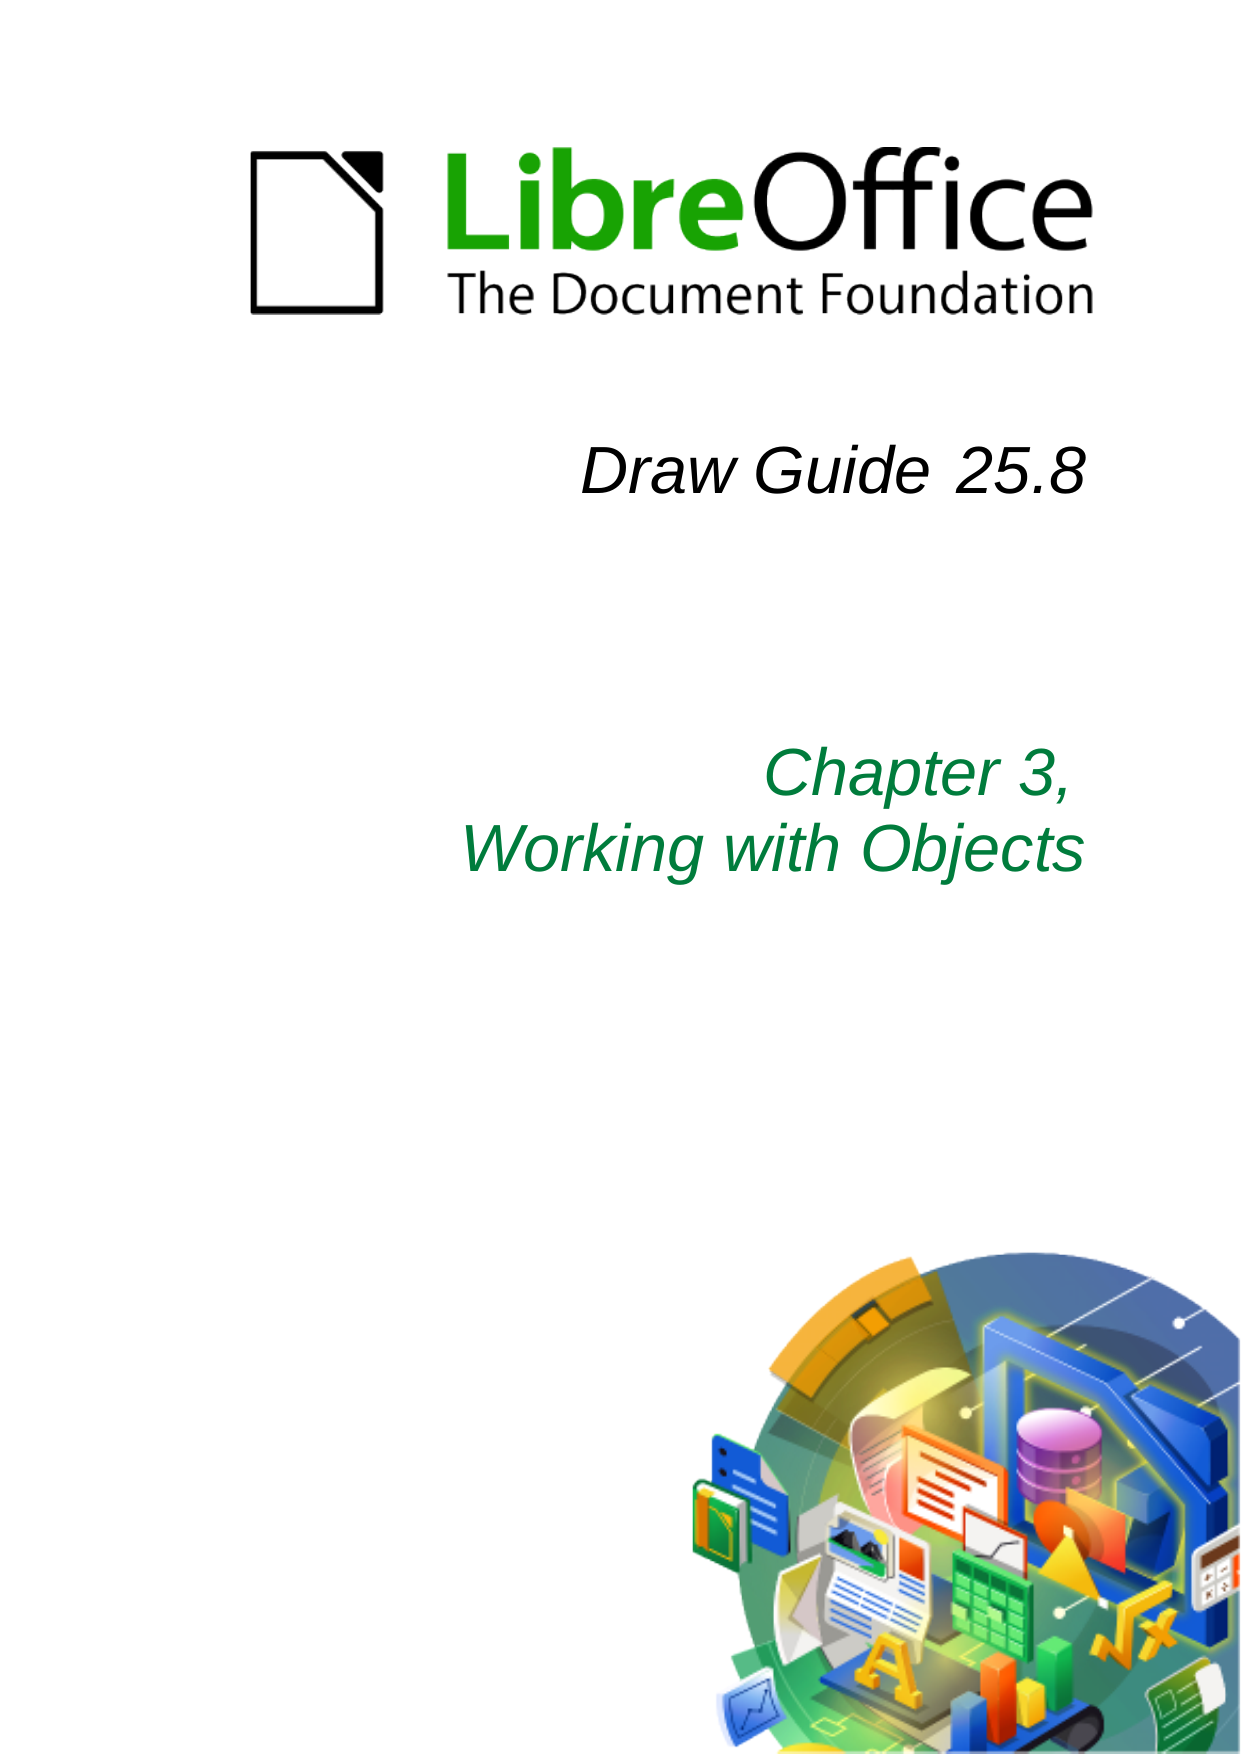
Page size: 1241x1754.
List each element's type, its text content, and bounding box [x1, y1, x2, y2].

text Draw Guide 25.8 [177, 431, 1093, 508]
title Chapter 3, Working with Objects [177, 733, 1093, 886]
picture [0, 0, 1241, 1754]
